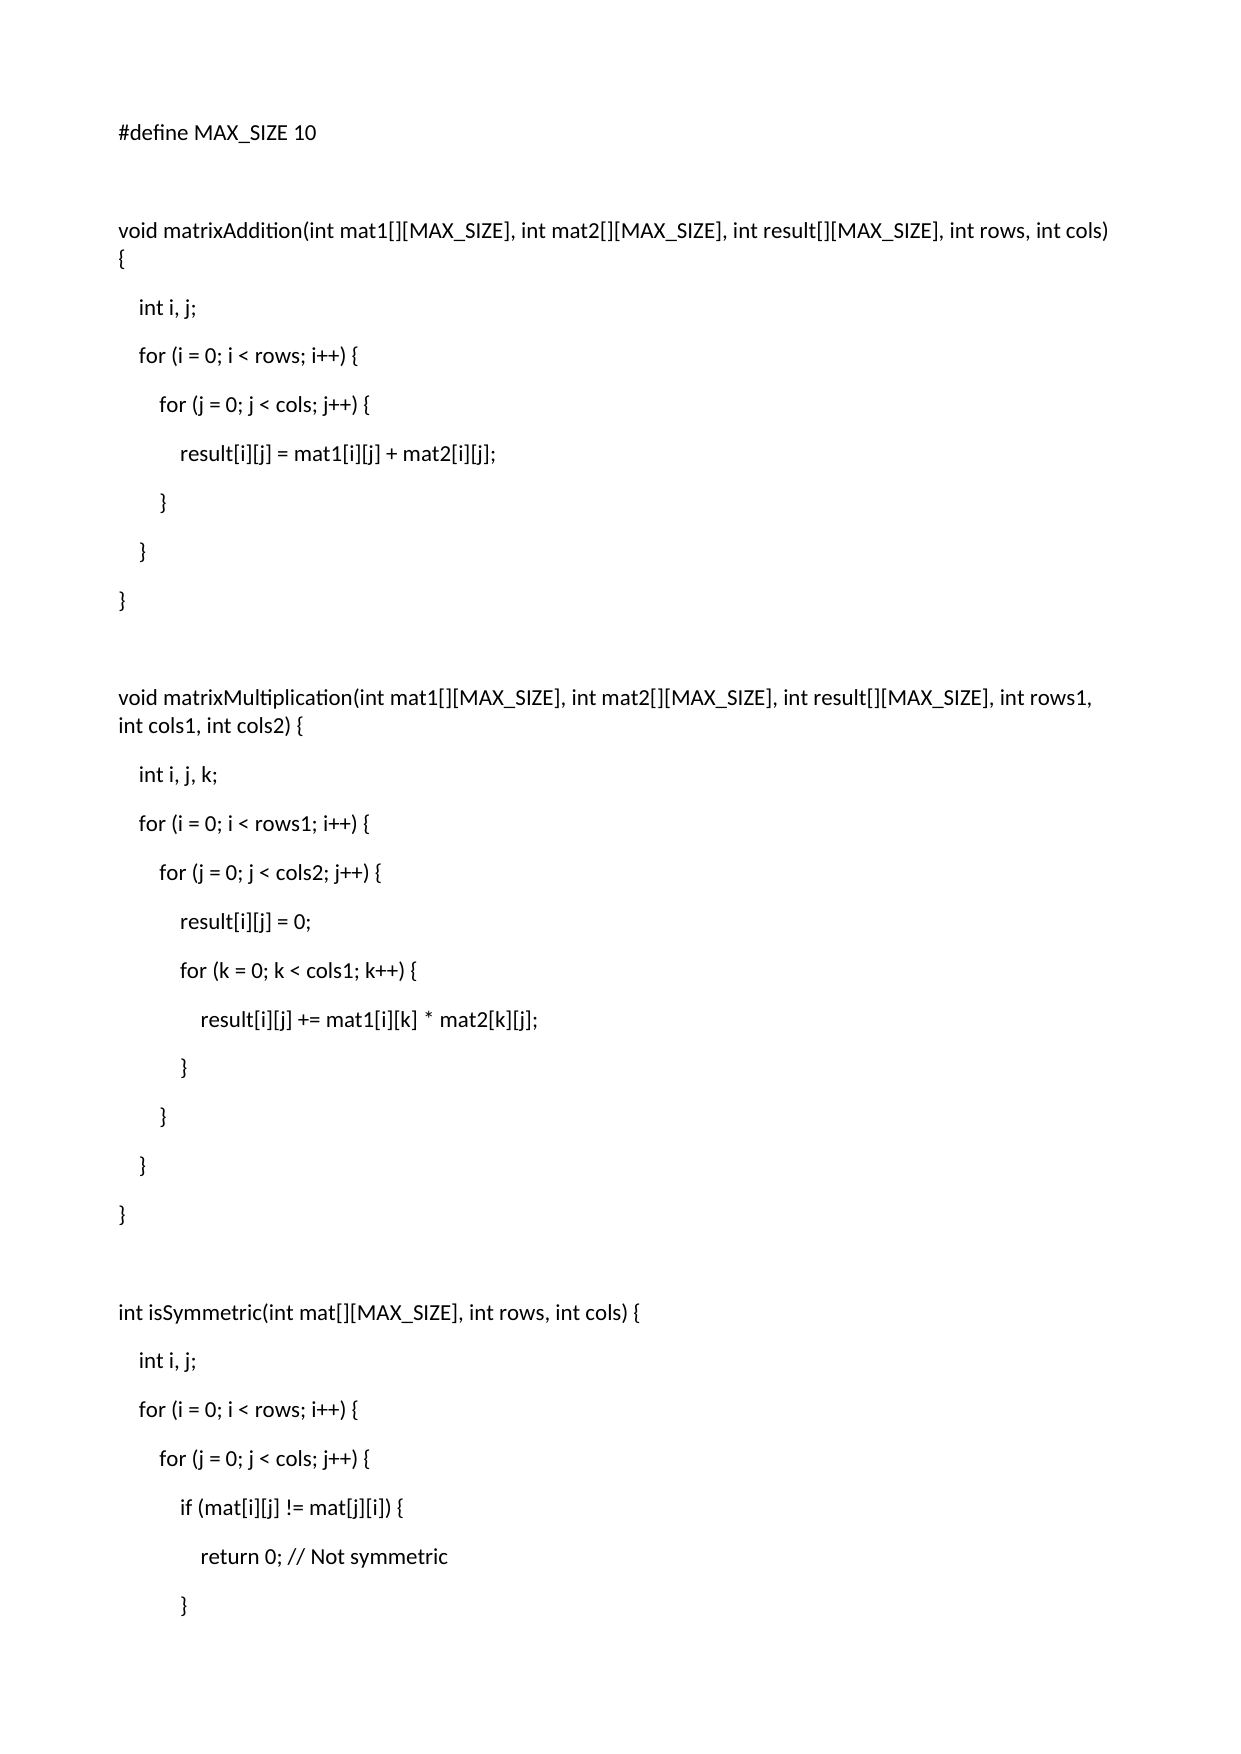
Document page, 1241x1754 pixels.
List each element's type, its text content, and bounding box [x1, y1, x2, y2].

text } [118, 1151, 1122, 1179]
text #define MAX_SIZE 10 [118, 118, 1122, 146]
text for (i = 0; i < rows; i++) { [118, 1396, 1122, 1423]
text for (i = 0; i < rows1; i++) { [118, 809, 1122, 837]
text for (j = 0; j < cols; j++) { [118, 390, 1122, 418]
text } [118, 1591, 1122, 1619]
text } [118, 537, 1122, 565]
text result[i][j] = mat1[i][j] + mat2[i][j]; [118, 439, 1122, 467]
text int i, j; [118, 293, 1122, 321]
text void matrixAddition(int mat1[][MAX_SIZE], int mat2[][MAX_SIZE], int result[][MAX_SIZE], int rows, int cols) { [118, 216, 1122, 272]
text if (mat[i][j] != mat[j][i]) { [118, 1493, 1122, 1521]
text int i, j; [118, 1347, 1122, 1375]
text int isSymmetric(int mat[][MAX_SIZE], int rows, int cols) { [118, 1298, 1122, 1326]
text } [118, 1053, 1122, 1082]
text for (j = 0; j < cols; j++) { [118, 1444, 1122, 1472]
text result[i][j] += mat1[i][k] * mat2[k][j]; [118, 1005, 1122, 1033]
text for (i = 0; i < rows; i++) { [118, 342, 1122, 369]
text int i, j, k; [118, 760, 1122, 788]
text result[i][j] = 0; [118, 907, 1122, 935]
text for (j = 0; j < cols2; j++) { [118, 858, 1122, 886]
text } [118, 586, 1122, 614]
text void matrixMultiplication(int mat1[][MAX_SIZE], int mat2[][MAX_SIZE], int result[][MAX_SIZE], int rows1, int cols1, int cols2) { [118, 683, 1122, 739]
text } [118, 488, 1122, 516]
text for (k = 0; k < cols1; k++) { [118, 956, 1122, 984]
text } [118, 1102, 1122, 1130]
text return 0; // Not symmetric [118, 1542, 1122, 1570]
text } [118, 1200, 1122, 1228]
